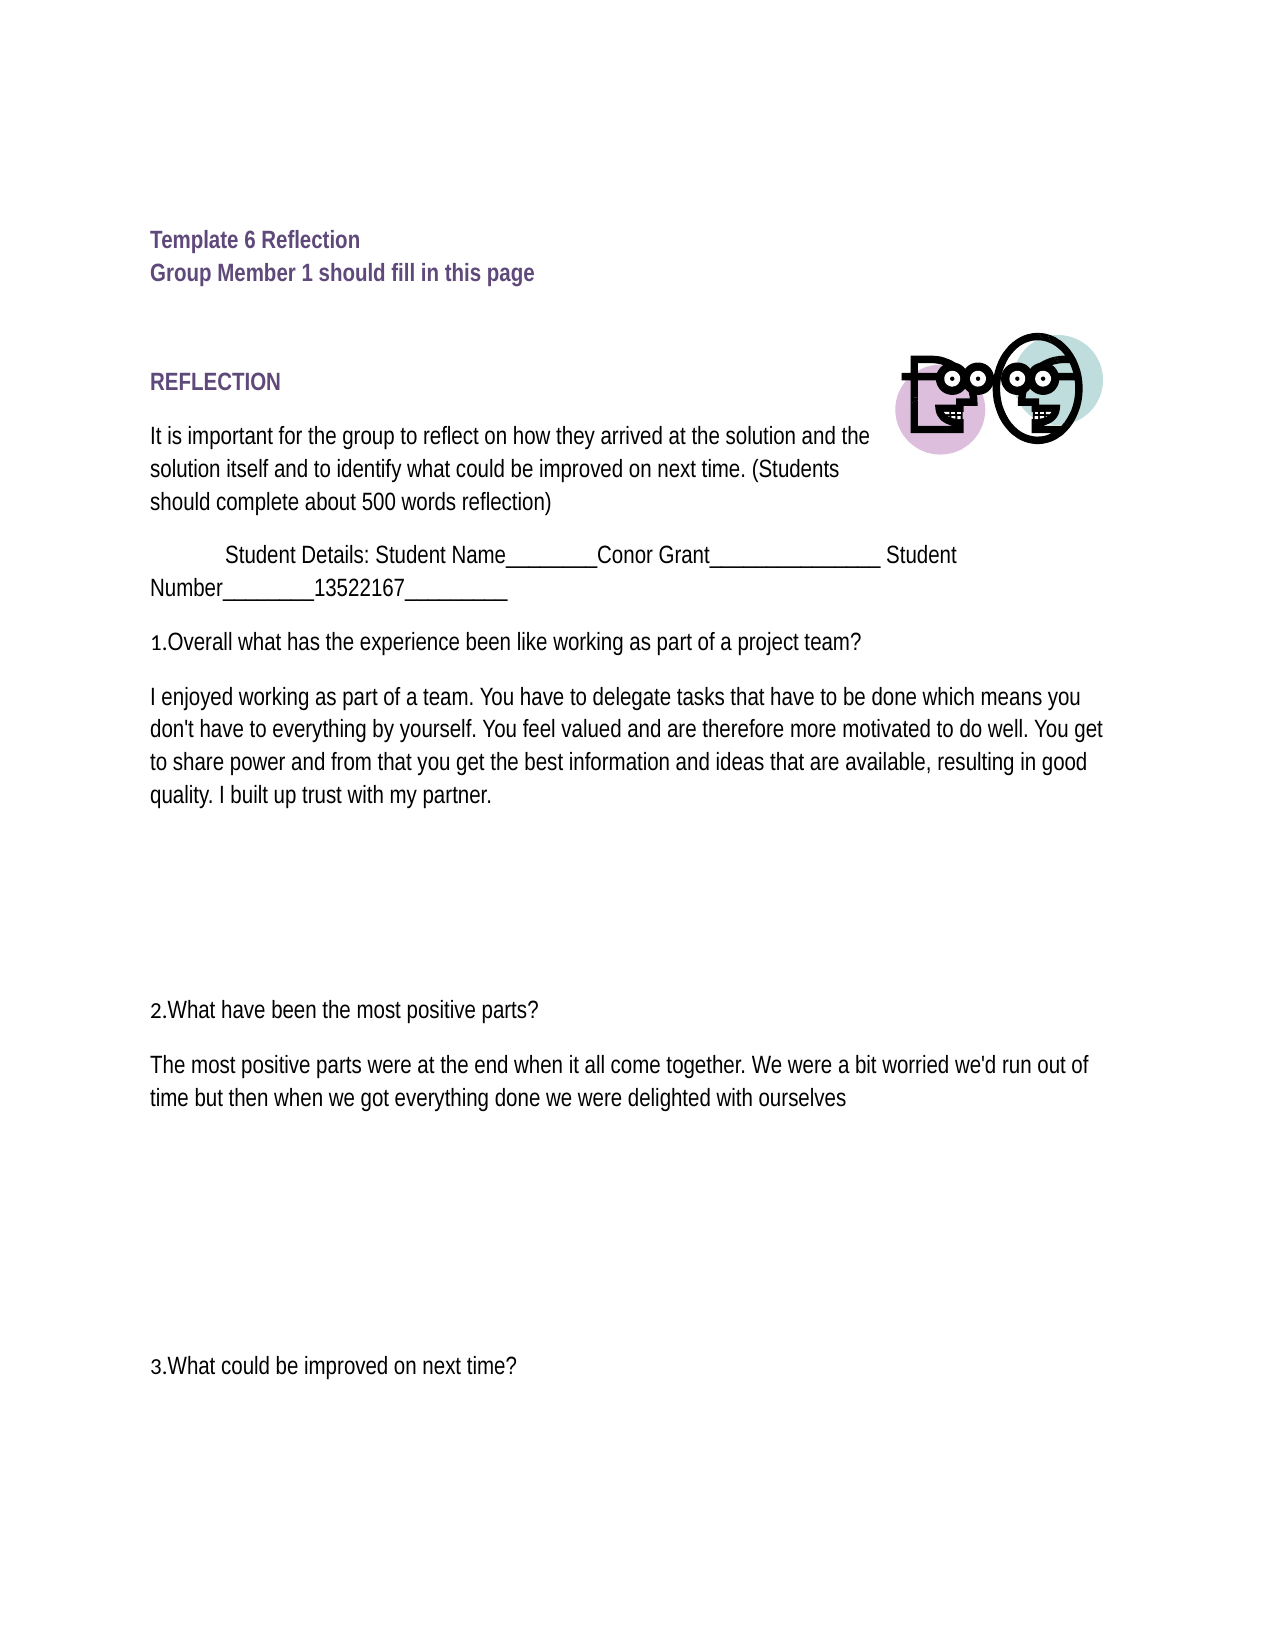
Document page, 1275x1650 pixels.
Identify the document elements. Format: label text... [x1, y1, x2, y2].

list Overall what has the experience been like working as part of a project team? [150, 627, 1125, 656]
list What could be improved on next time? [150, 1351, 1125, 1380]
text [1101, 367, 1125, 396]
text It is important for the group to reflect on how they arrived at the solution and the solution itself and to identify what could be improved on next time. (Students should complete about 500 words reflection) [150, 421, 1125, 515]
text I enjoyed working as part of a team. You have to delegate tasks that have to be done which means you don't have to everything by yourself. You feel valued and are therefore more motivated to do well. You get to share power and from that you get the best information and ideas that are available, resulting in good quality. I built up trust with my partner. [150, 681, 1125, 809]
text Group Member 1 should fill in this page [150, 257, 1125, 286]
text The most positive parts were at the end when it all come together. We were a bit worried we'd run out of time but then when we got everything done we were delighted with ourselves [150, 1049, 1125, 1111]
text Student Details: Student Name________Conor Grant_______________ Student Number________13522167_________ [150, 540, 1125, 602]
subtitle Template 6 Reflection [150, 224, 1125, 253]
text REFLECTION [150, 367, 910, 396]
list What have been the most positive parts? [150, 995, 1125, 1024]
